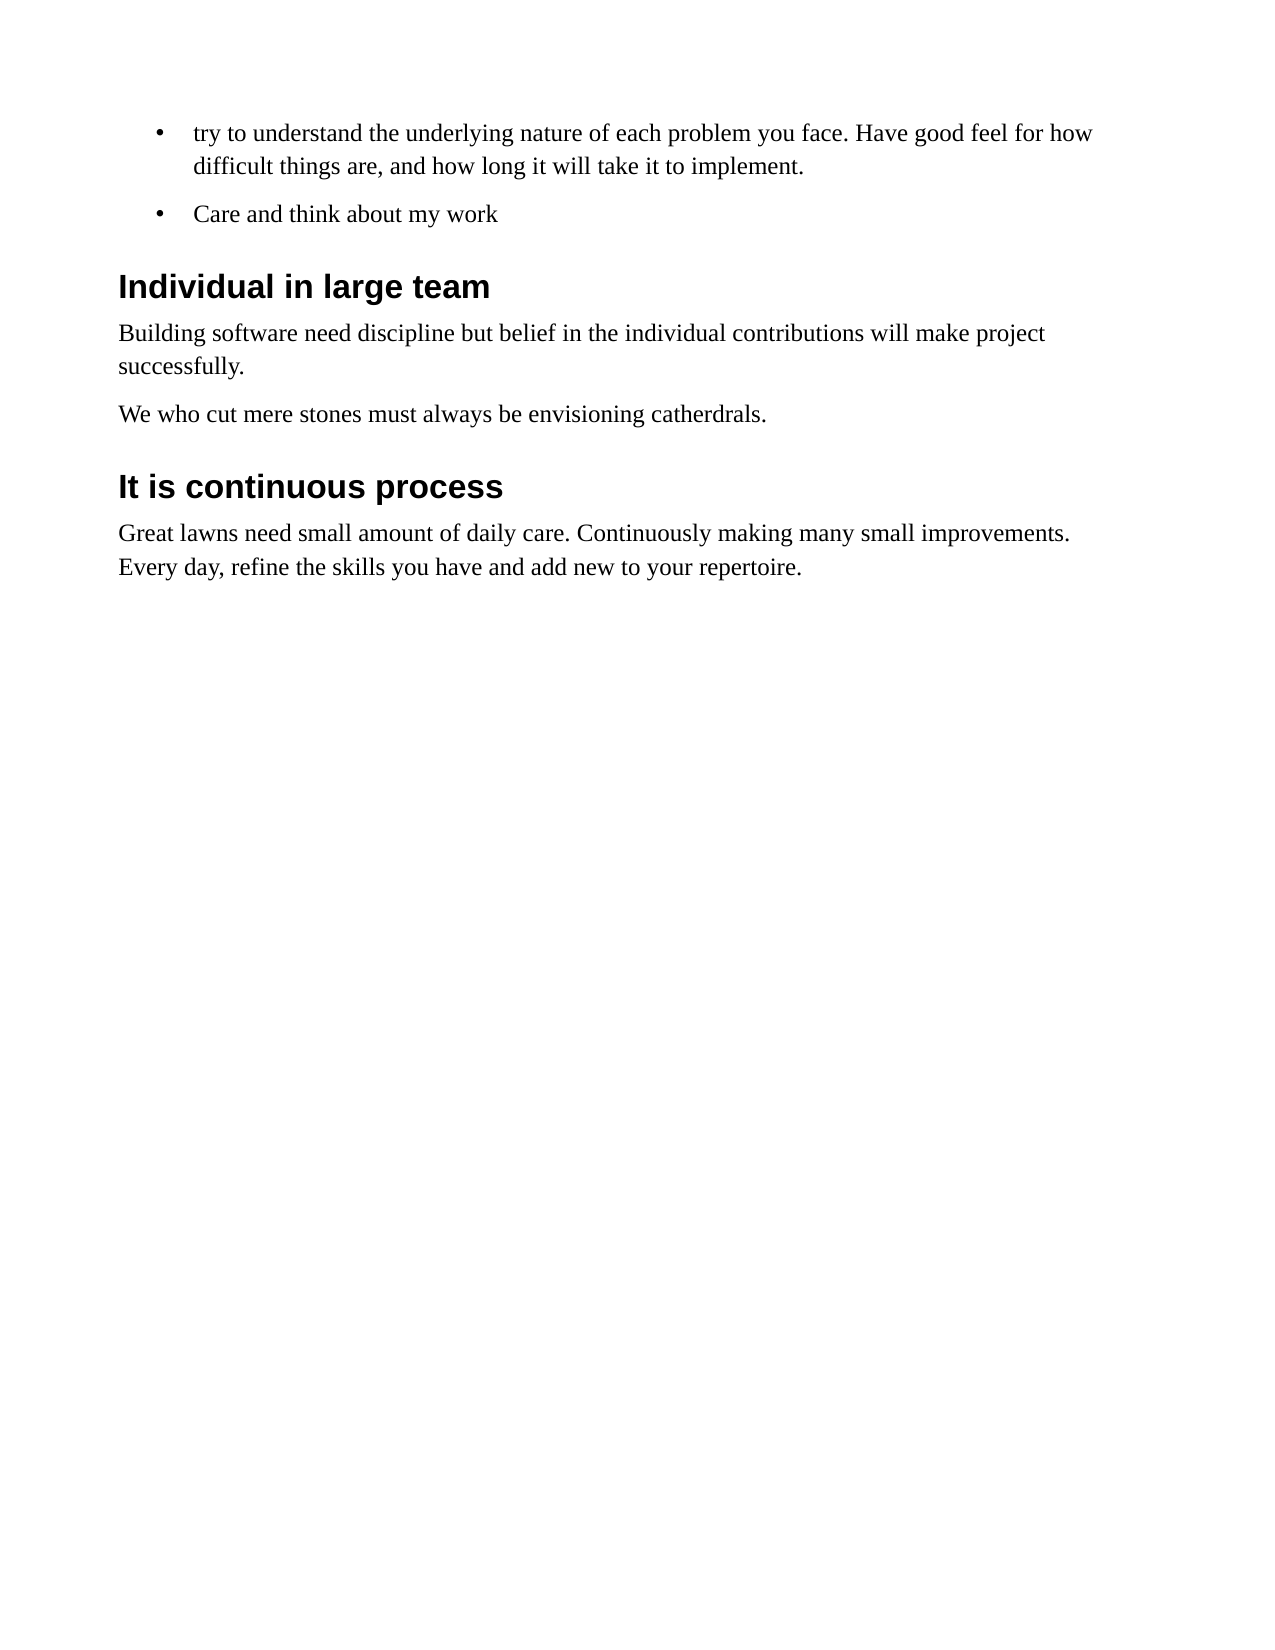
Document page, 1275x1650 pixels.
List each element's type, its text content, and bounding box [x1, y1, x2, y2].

text Great lawns need small amount of daily care. Continuously making many small improvements. Every day, refine the skills you have and add new to your repertoire. [118, 518, 1157, 580]
list Care and think about my work [156, 199, 1157, 227]
subtitle Individual in large team [118, 267, 1157, 306]
text Building software need discipline but belief in the individual contributions will make project successfully. [118, 318, 1157, 380]
list try to understand the underlying nature of each problem you face. Have good feel for how difficult things are, and how long it will take it to implement. [156, 118, 1157, 180]
subtitle It is continuous process [118, 467, 1157, 506]
text We who cut mere stones must always be envisioning catherdrals. [118, 399, 1157, 428]
